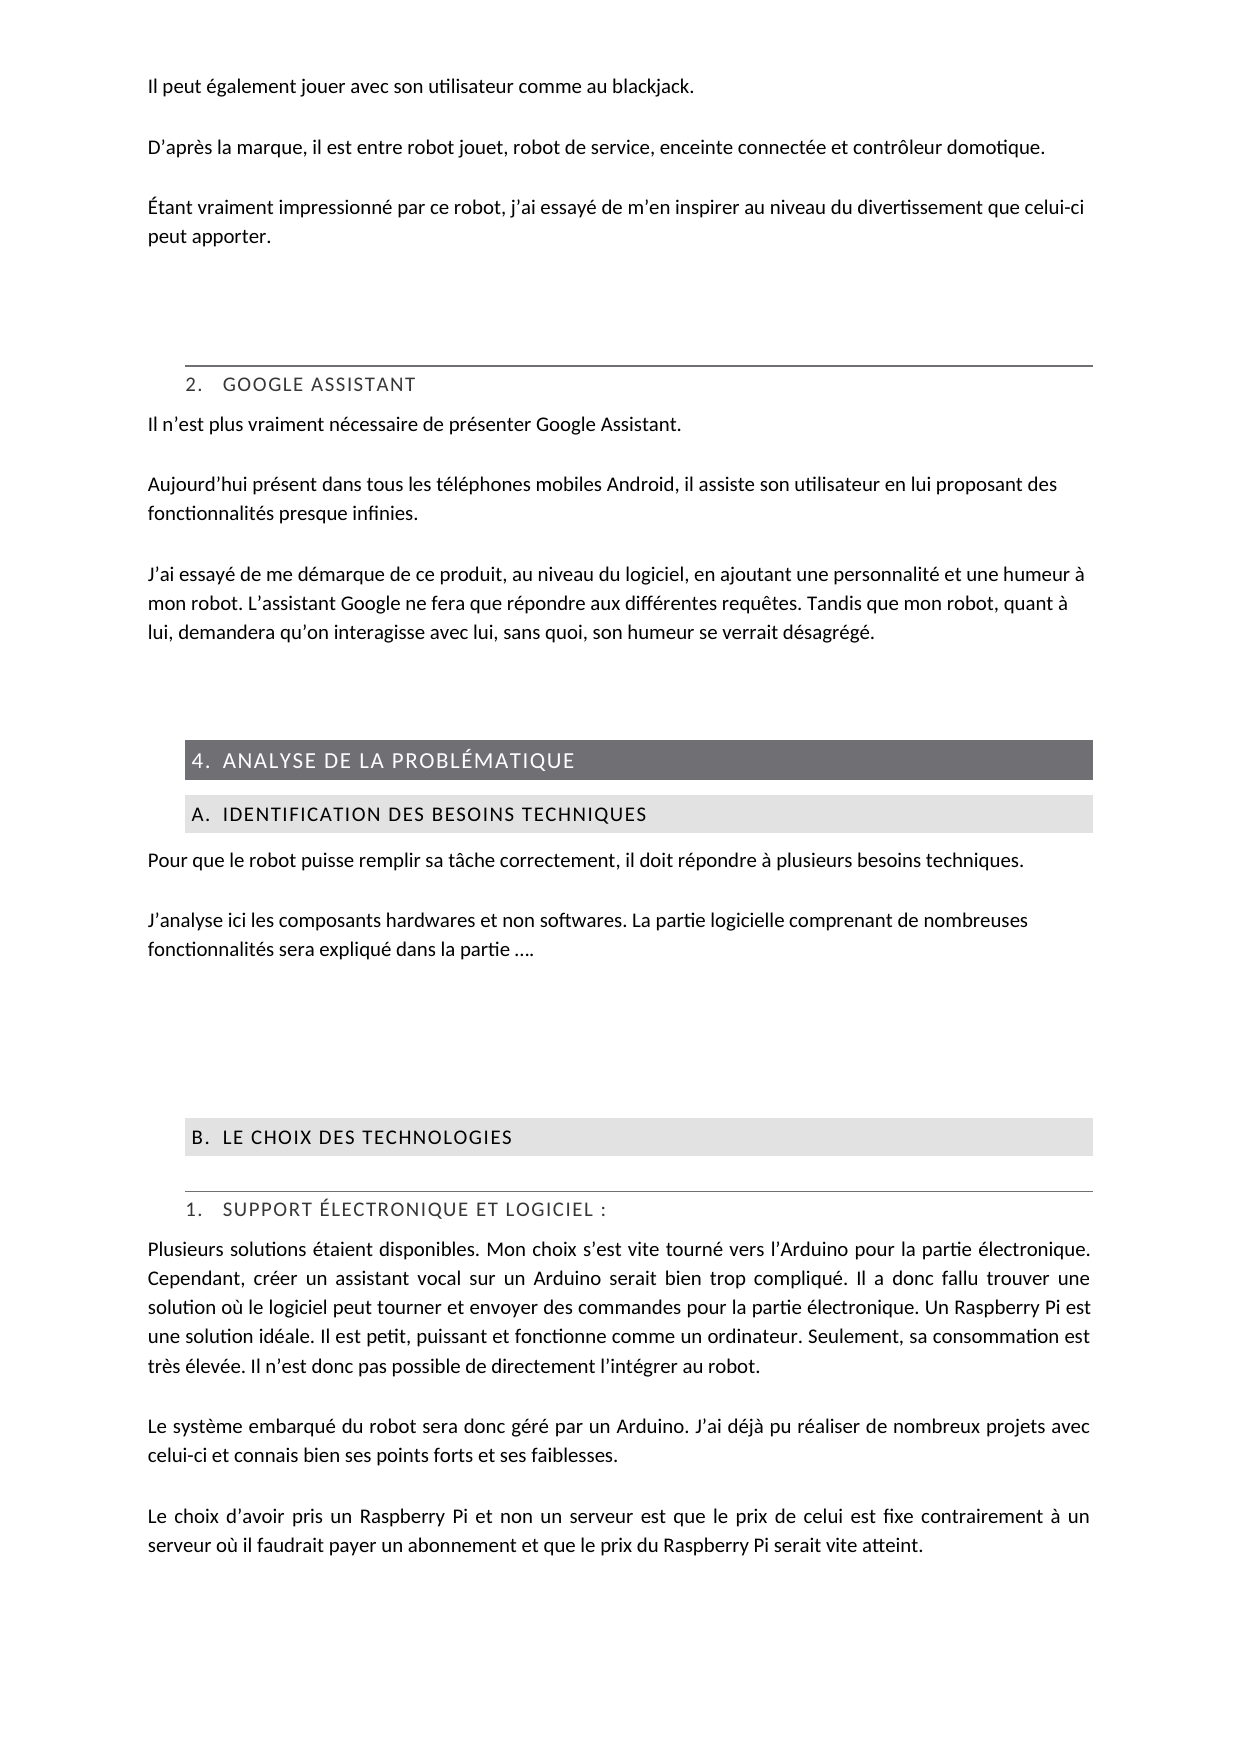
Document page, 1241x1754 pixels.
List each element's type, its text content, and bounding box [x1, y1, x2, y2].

text Il peut également jouer avec son utilisateur comme au blackjack. [148, 74, 1093, 99]
list Identification des besoins techniques [191, 801, 1086, 827]
text Aujourd’hui présent dans tous les téléphones mobiles Android, il assiste son utilisateur en lui proposant des fonctionnalités presque infinies. [148, 471, 1093, 526]
text Étant vraiment impressionné par ce robot, j’ai essayé de m’en inspirer au niveau du divertissement que celui-ci peut apporter. [148, 194, 1093, 249]
text Le système embarqué du robot sera donc géré par un Arduino. J’ai déjà pu réaliser de nombreux projets avec celui-ci et connais bien ses points forts et ses faiblesses. [148, 1413, 1093, 1468]
list Analyse de la problématique [191, 746, 1086, 774]
list Support électronique et logiciel : [185, 1192, 1093, 1222]
text D’après la marque, il est entre robot jouet, robot de service, enceinte connectée et contrôleur domotique. [148, 134, 1093, 159]
text J’analyse ici les composants hardwares et non softwares. La partie logicielle comprenant de nombreuses fonctionnalités sera expliqué dans la partie …. [148, 907, 1093, 962]
text Pour que le robot puisse remplir sa tâche correctement, il doit répondre à plusieurs besoins techniques. [148, 847, 1093, 872]
list Google assistant [185, 367, 1093, 397]
list Le choix des technologies [191, 1124, 1086, 1149]
text Plusieurs solutions étaient disponibles. Mon choix s’est vite tourné vers l’Arduino pour la partie électronique. Cependant, créer un assistant vocal sur un Arduino serait bien trop compliqué. Il a donc fallu trouver une solution où le logiciel peut tourner et envoyer des commandes pour la partie électronique. Un Raspberry Pi est une solution idéale. Il est petit, puissant et fonctionne comme un ordinateur. Seulement, sa consommation est très élevée. Il n’est donc pas possible de directement l’intégrer au robot. [148, 1236, 1093, 1378]
text J’ai essayé de me démarque de ce produit, au niveau du logiciel, en ajoutant une personnalité et une humeur à mon robot. L’assistant Google ne fera que répondre aux différentes requêtes. Tandis que mon robot, quant à lui, demandera qu’on interagisse avec lui, sans quoi, son humeur se verrait désagrégé. [148, 561, 1093, 644]
text Il n’est plus vraiment nécessaire de présenter Google Assistant. [148, 411, 1093, 436]
text Le choix d’avoir pris un Raspberry Pi et non un serveur est que le prix de celui est fixe contrairement à un serveur où il faudrait payer un abonnement et que le prix du Raspberry Pi serait vite atteint. [148, 1503, 1093, 1557]
